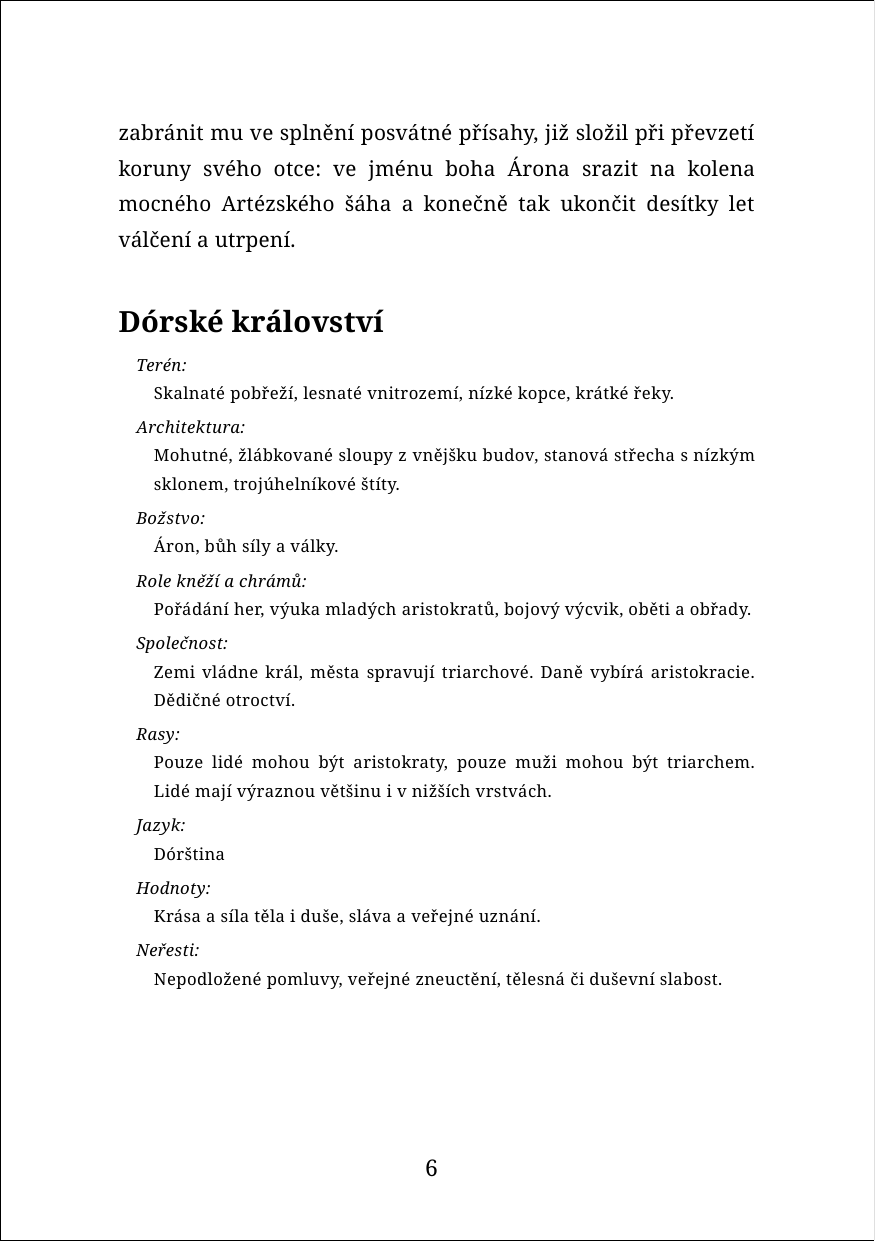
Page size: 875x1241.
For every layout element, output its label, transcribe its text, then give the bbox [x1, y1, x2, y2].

list Hodnoty: Krása a síla těla i duše, sláva a veřejné uznání. [136, 876, 756, 927]
list Rasy: Pouze lidé mohou být aristokraty, pouze muži mohou být triarchem. Lidé mají výraznou většinu i v nižších vrstvách. [136, 723, 756, 802]
list Role kněží a chrámů: Pořádání her, výuka mladých aristokratů, bojový výcvik, oběti a obřady. [136, 569, 756, 620]
subtitle Dórské království [118, 302, 756, 341]
list Společnost: Zemi vládne král, města spravují triarchové. Daně vybírá aristokracie. Dědičné otroctví. [136, 632, 756, 711]
list Architektura: Mohutné, žlábkované sloupy z vnějšku budov, stanová střecha s nízkým sklonem, trojúhelníkové štíty. [136, 416, 756, 495]
list Terén: Skalnaté pobřeží, lesnaté vnitrozemí, nízké kopce, krátké řeky. [136, 353, 756, 404]
list Jazyk: Dórština [136, 814, 756, 865]
list Božstvo: Áron, bůh síly a války. [136, 507, 756, 558]
list Neřesti: Nepodložené pomluvy, veřejné zneuctění, tělesná či duševní slabost. [136, 939, 756, 990]
text zabránit mu ve splnění posvátné přísahy, již složil při převzetí koruny svého otce: ve jménu boha Árona srazit na kolena mocného Artézského šáha a konečně tak ukončit desítky let válčení a utrpení. [118, 118, 756, 253]
